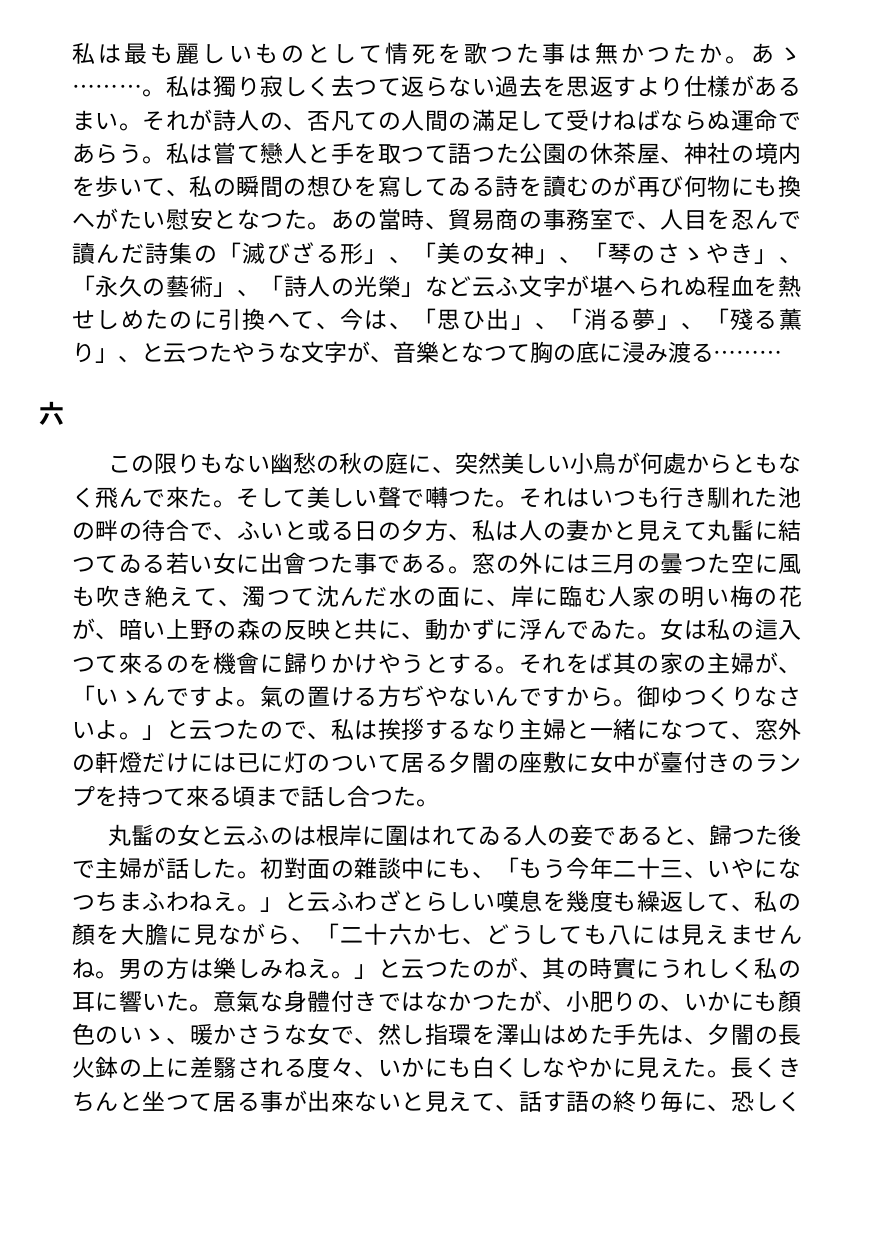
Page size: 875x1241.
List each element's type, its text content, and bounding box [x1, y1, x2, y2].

text 私は最も麗しいものとして情死を歌つた事は無かつたか。あゝ………。私は獨り寂しく去つて返らない過去を思返すより仕樣があるまい。それが詩人の、否凡ての人間の滿足して受けねばならぬ運命であらう。私は嘗て戀人と手を取つて語つた公園の休茶屋、神社の境内を歩いて、私の瞬間の想ひを寫してゐる詩を讀むのが再び何物にも換へがたい慰安となつた。あの當時、貿易商の事務室で、人目を忍んで讀んだ詩集の「滅びざる形」、「美の女神」、「琴のさゝやき」、「永久の藝術」、「詩人の光榮」など云ふ文字が堪へられぬ程血を熱せしめたのに引換へて、今は、「思ひ出」、「消る夢」、「殘る薫り」、と云つたやうな文字が、音樂となつて胸の底に浸み渡る……… [72, 36, 802, 368]
text 丸髷の女と云ふのは根岸に圍はれてゐる人の妾であると、歸つた後で主婦が話した。初對面の雜談中にも、「もう今年二十三、いやになつちまふわねえ。」と云ふわざとらしい嘆息を幾度も繰返して、私の顏を大膽に見ながら、「二十六か七、どうしても八には見えませんね。男の方は樂しみねえ。」と云つたのが、其の時實にうれしく私の耳に響いた。意氣な身體付きではなかつたが、小肥りの、いかにも顏色のいゝ、暖かさうな女で、然し指環を澤山はめた手先は、夕闇の長火鉢の上に差翳される度々、いかにも白くしなやかに見えた。長くきちんと坐つて居る事が出來ないと見えて、話す語の終り毎に、恐しく [72, 818, 802, 1117]
text この限りもない幽愁の秋の庭に、突然美しい小鳥が何處からともなく飛んで來た。そして美しい聲で囀つた。それはいつも行き馴れた池の畔の待合で、ふいと或る日の夕方、私は人の妻かと見えて丸髷に結つてゐる若い女に出會つた事である。窓の外には三月の曇つた空に風も吹き絶えて、濁つて沈んだ水の面に、岸に臨む人家の明い梅の花が、暗い上野の森の反映と共に、動かずに浮んでゐた。女は私の這入つて來るのを機會に歸りかけやうとする。それをば其の家の主婦が、「いゝんですよ。氣の置ける方ぢやないんですから。御ゆつくりなさいよ。」と云つたので、私は挨拶するなり主婦と一緒になつて、窓外の軒燈だけには已に灯のついて居る夕闇の座敷に女中が臺付きのランプを持つて來る頃まで話し合つた。 [72, 446, 802, 812]
subtitle 六 [36, 392, 838, 434]
